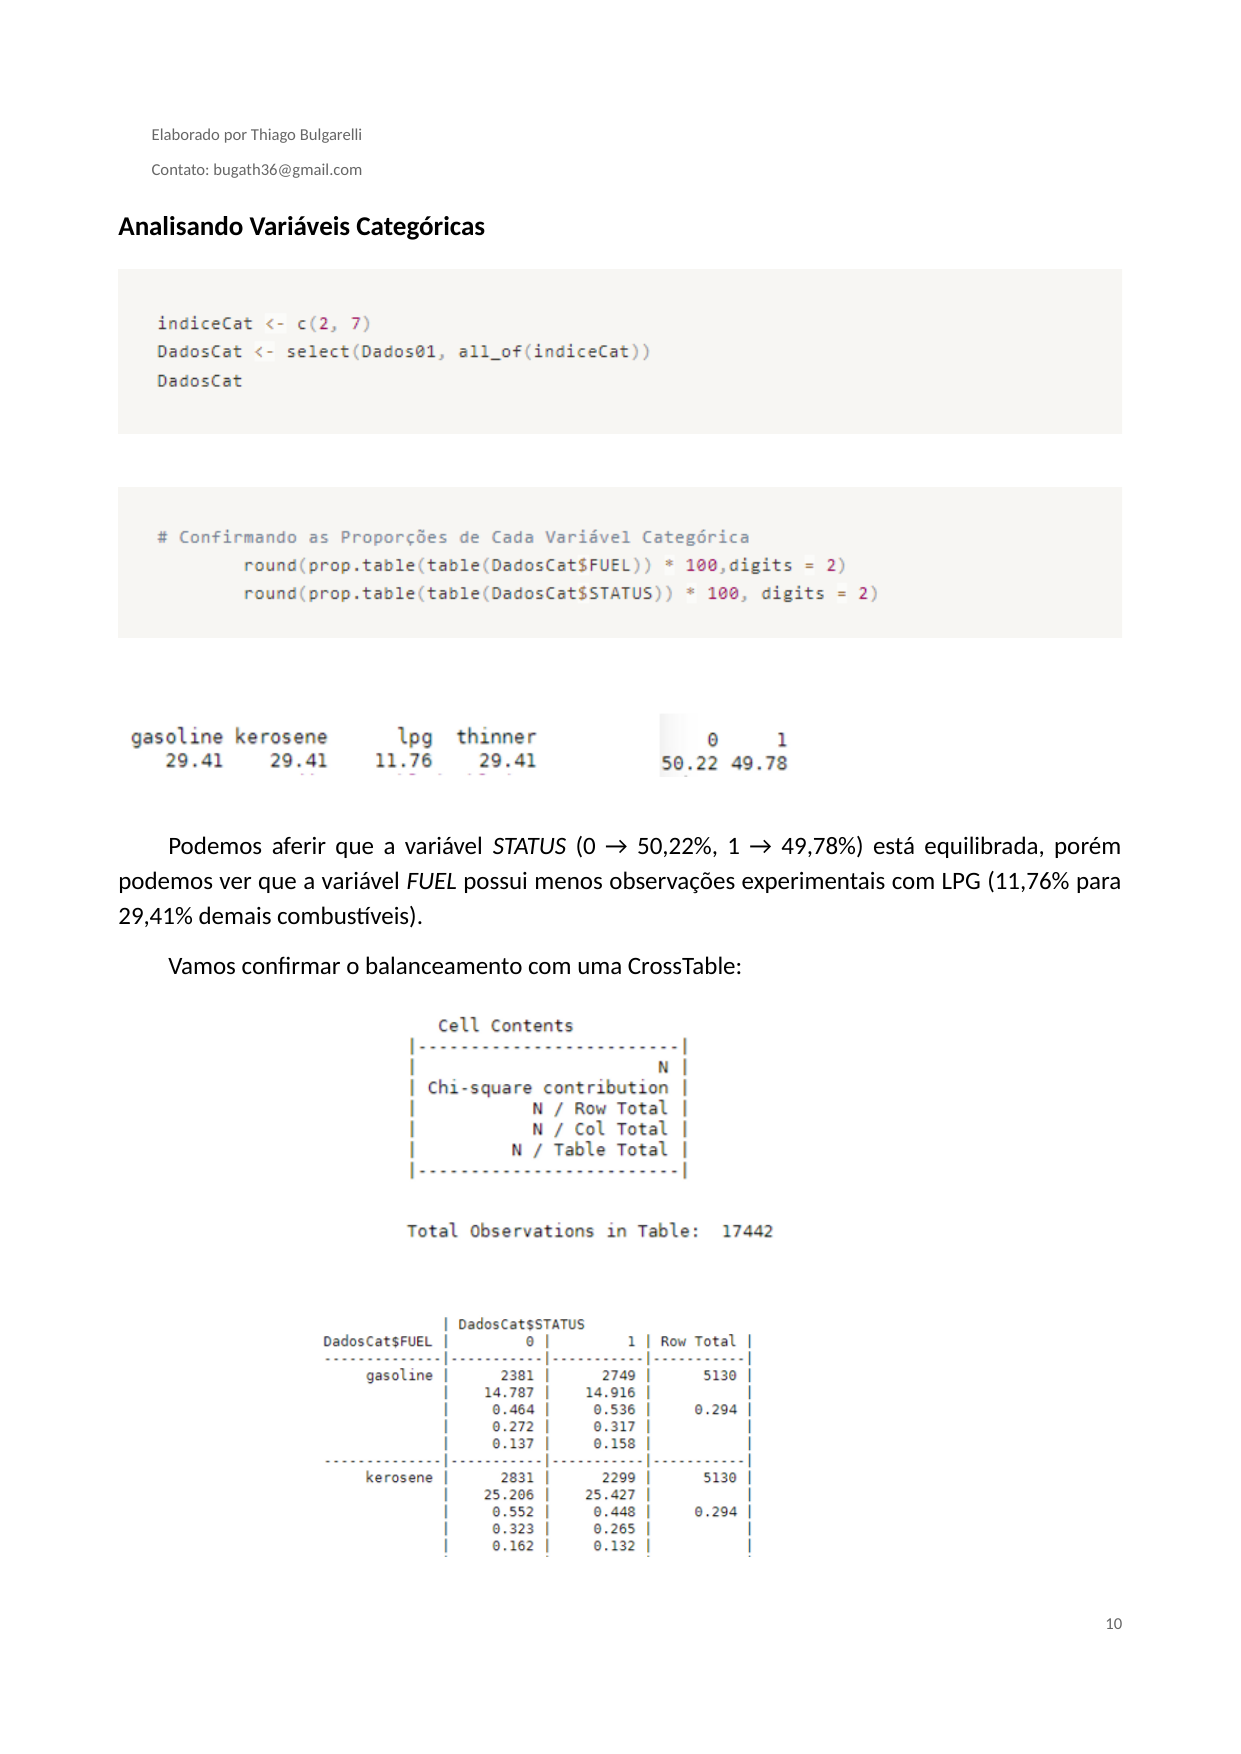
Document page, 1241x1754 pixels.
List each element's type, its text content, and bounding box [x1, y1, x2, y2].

subtitle Analisando Variáveis Categóricas [118, 209, 1122, 242]
picture [118, 269, 1123, 434]
text Podemos aferir que a variável STATUS (0 → 50,22%, 1 → 49,78%) está equilibrada, porém podemos ver que a variável FUEL possui menos observações experimentais com LPG (11,76% para 29,41% demais combustíveis). [118, 830, 1122, 931]
picture [122, 695, 1127, 777]
picture [314, 1299, 789, 1557]
picture [118, 487, 1123, 638]
picture [399, 999, 812, 1251]
text Vamos confirmar o balanceamento com uma CrossTable: [118, 950, 1122, 980]
